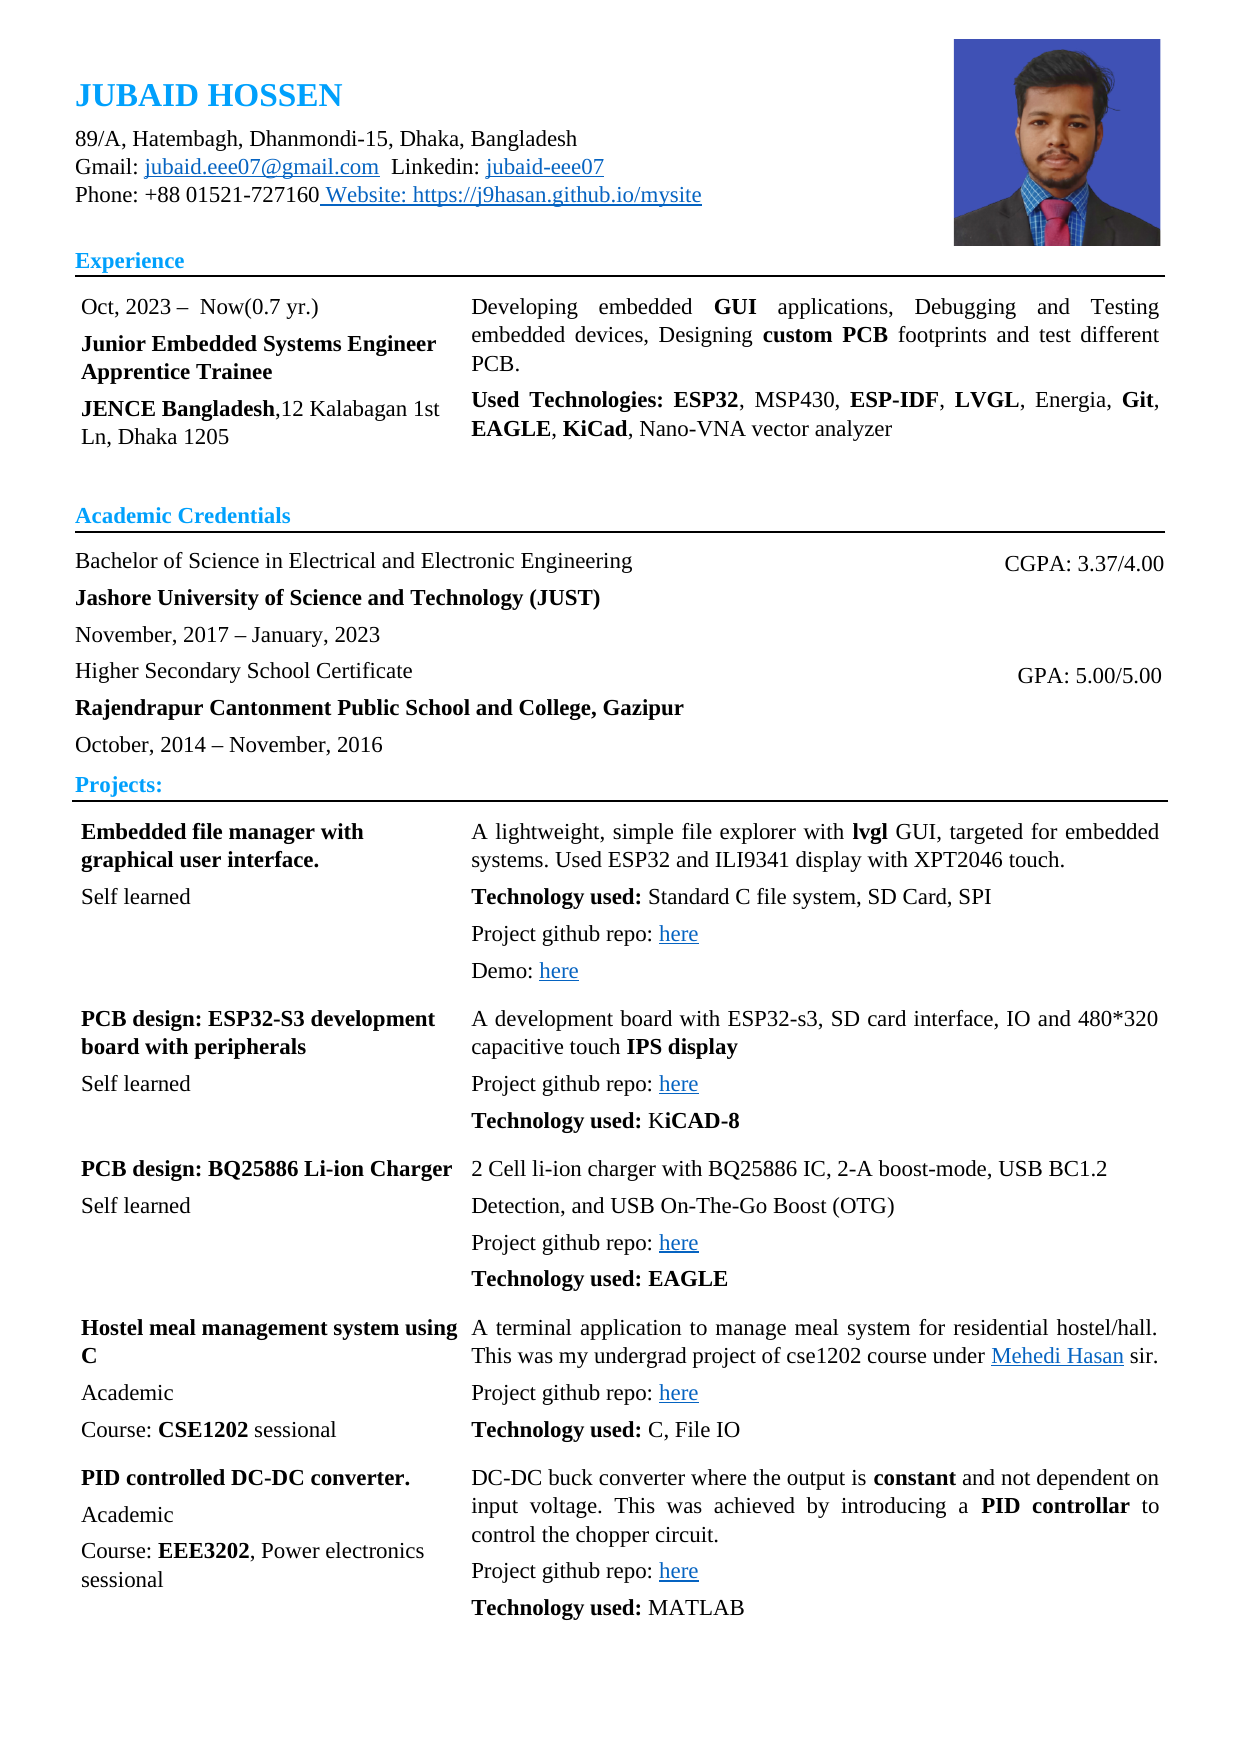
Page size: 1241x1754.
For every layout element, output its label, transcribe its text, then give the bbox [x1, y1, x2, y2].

text Rajendrapur Cantonment Public School and College, Gazipur [75, 694, 1165, 721]
table_cell A terminal application to manage meal system for residential hostel/hall. This was my undergrad project of cse1202 course under Mehedi Hasan sir. Project github repo: here Technology used: C, File IO [465, 1308, 1165, 1458]
table_header Oct, 2023 – Now(0.7 yr.) Junior Embedded Systems Engineer Apprentice Trainee JENCE Bangladesh,12 Kalabagan 1st Ln, Dhaka 1205 [75, 287, 465, 503]
text October, 2014 – November, 2016 [75, 731, 1165, 757]
text Experience [75, 247, 1165, 275]
text JUBAID HOSSEN [75, 75, 953, 113]
text Gmail: jubaid.eee07@gmail.com Linkedin: jubaid-eee07 [75, 153, 953, 179]
table_header A lightweight, simple file explorer with lvgl GUI, targeted for embedded systems. Used ESP32 and ILI9341 display with XPT2046 touch. Technology used: Standard C file system, SD Card, SPI Project github repo: here Demo: here [465, 812, 1165, 999]
table_cell PID controlled DC-DC converter. Academic Course: EEE3202, Power electronics sessional [75, 1458, 465, 1637]
text Jashore University of Science and Technology (JUST) [75, 584, 1165, 610]
text November, 2017 – January, 2023 [75, 621, 1165, 647]
text GPA: 5.00/5.00 [1017, 662, 1181, 688]
table_cell A development board with ESP32-s3, SD card interface, IO and 480*320 capacitive touch IPS display Project github repo: here Technology used: KiCAD-8 [465, 999, 1165, 1149]
table_cell 2 Cell li-ion charger with BQ25886 IC, 2-A boost-mode, USB BC1.2 Detection, and USB On-The-Go Boost (OTG) Project github repo: here Technology used: EAGLE [465, 1149, 1165, 1308]
text CGPA: 3.37/4.00 [1004, 550, 1168, 577]
text Higher Secondary School Certificate [75, 657, 1002, 684]
text Academic Credentials [75, 503, 1165, 531]
table_cell Hostel meal management system using C Academic Course: CSE1202 sessional [75, 1308, 465, 1458]
text Projects: [72, 768, 1168, 800]
table_header Developing embedded GUI applications, Debugging and Testing embedded devices, Designing custom PCB footprints and test different PCB. Used Technologies: ESP32, MSP430, ESP-IDF, LVGL, Energia, Git, EAGLE, KiCad, Nano-VNA vector analyzer [465, 287, 1165, 503]
table_header Embedded file manager with graphical user interface. Self learned [75, 812, 465, 999]
text 89/A, Hatembagh, Dhanmondi-15, Dhaka, Bangladesh [75, 125, 953, 151]
text Bachelor of Science in Electrical and Electronic Engineering [75, 547, 989, 573]
table_cell PCB design: BQ25886 Li-ion Charger Self learned [75, 1149, 465, 1308]
table_cell DC-DC buck converter where the output is constant and not dependent on input voltage. This was achieved by introducing a PID controllar to control the chopper circuit. Project github repo: here Technology used: MATLAB [465, 1458, 1165, 1637]
table_cell PCB design: ESP32-S3 development board with peripherals Self learned [75, 999, 465, 1149]
picture [953, 39, 1161, 246]
text Phone: +88 01521-727160 Website: https://j9hasan.github.io/mysite [75, 182, 953, 208]
